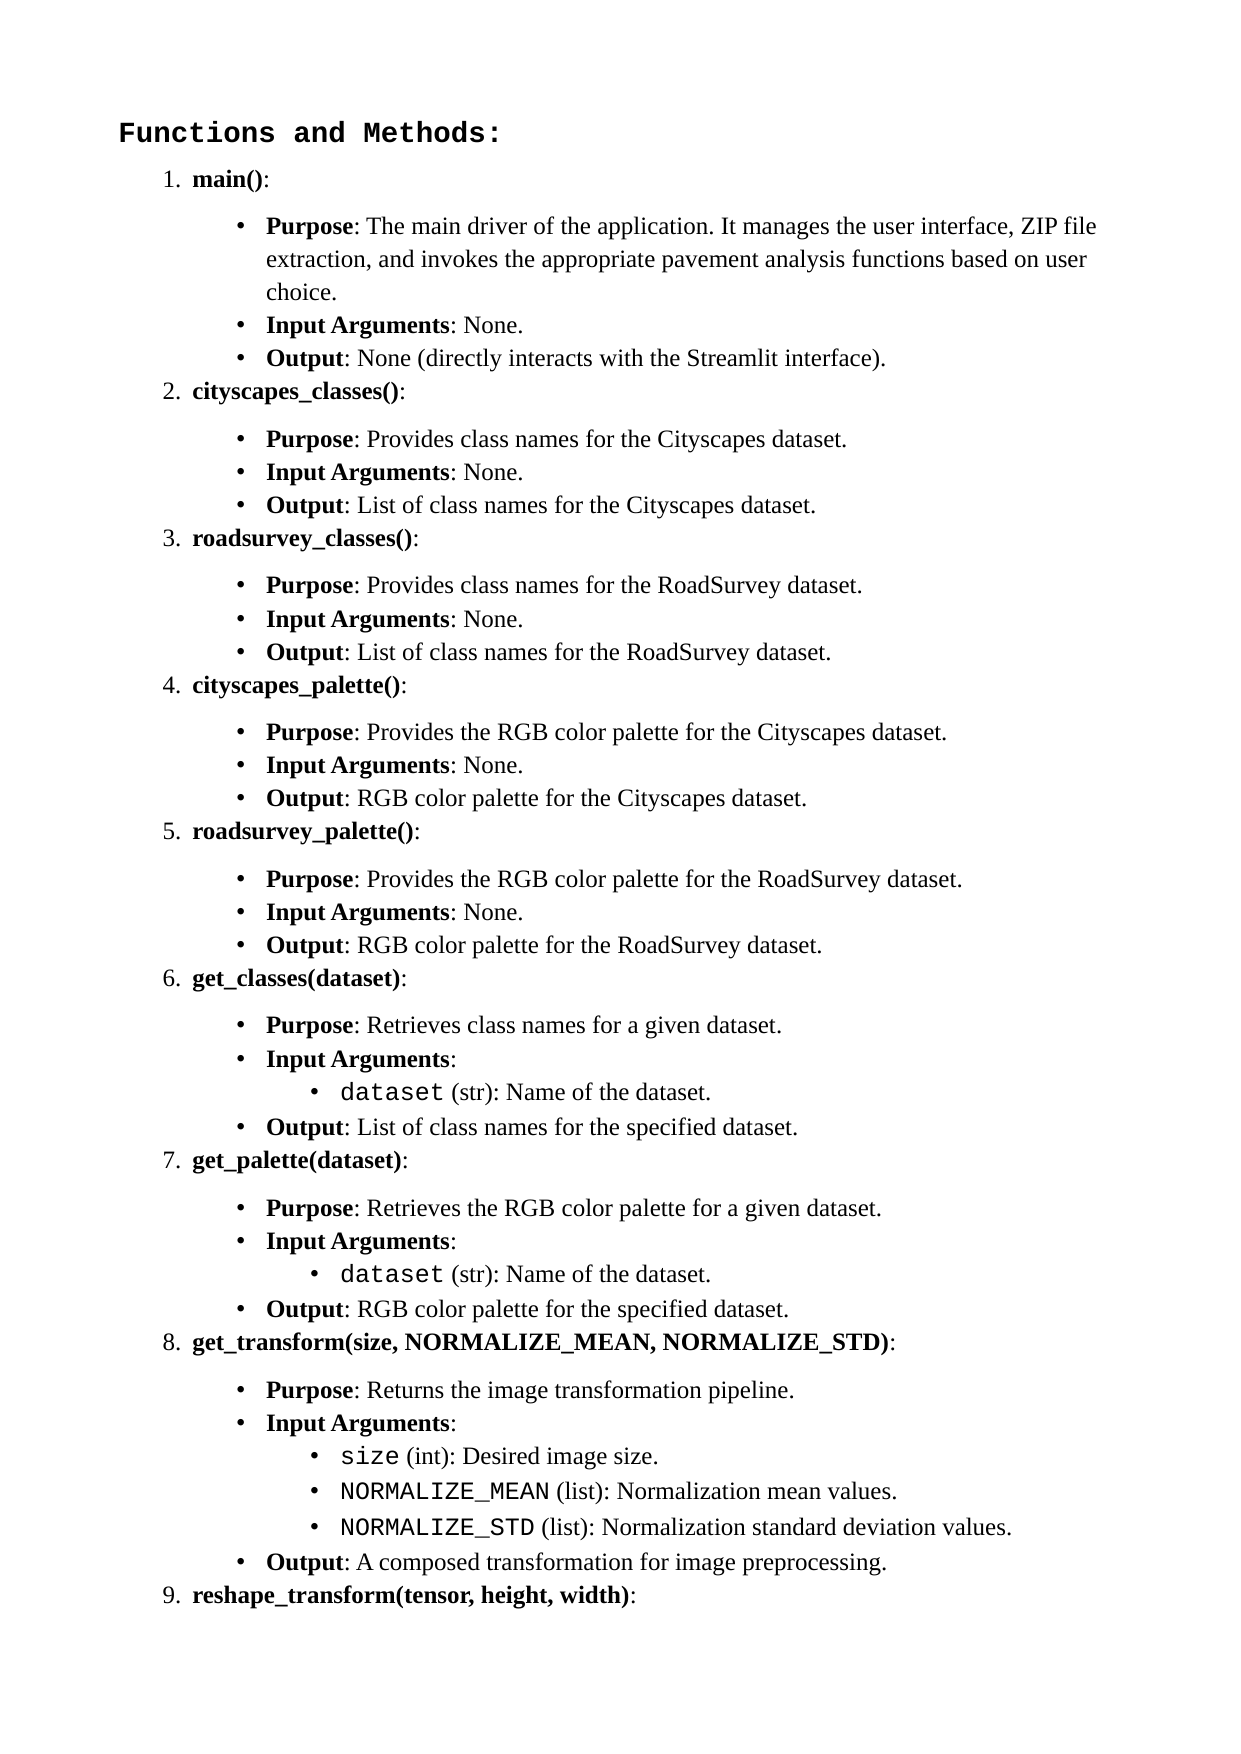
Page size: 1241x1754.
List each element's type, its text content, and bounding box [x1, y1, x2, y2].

list cityscapes_classes(): [162, 376, 1122, 405]
list Input Arguments: None. [236, 310, 1122, 339]
list Purpose: Retrieves the RGB color palette for a given dataset. [236, 1193, 1122, 1221]
list roadsurvey_palette(): [162, 816, 1122, 845]
list roadsurvey_classes(): [162, 523, 1122, 552]
list Input Arguments: [236, 1408, 1122, 1437]
list Input Arguments: [236, 1226, 1122, 1254]
list Output: List of class names for the RoadSurvey dataset. [236, 637, 1122, 665]
list Input Arguments: [236, 1044, 1122, 1072]
list get_transform(size, NORMALIZE_MEAN, NORMALIZE_STD): [162, 1327, 1122, 1356]
list Input Arguments: None. [236, 897, 1122, 926]
list Output: List of class names for the specified dataset. [236, 1112, 1122, 1141]
list cityscapes_palette(): [162, 670, 1122, 698]
subtitle Functions and Methods: [118, 118, 1122, 151]
list Purpose: Provides the RGB color palette for the RoadSurvey dataset. [236, 864, 1122, 893]
list get_classes(dataset): [162, 963, 1122, 992]
list Purpose: Provides the RGB color palette for the Cityscapes dataset. [236, 717, 1122, 746]
list main(): [162, 164, 1122, 192]
list dataset (str): Name of the dataset. [310, 1259, 1122, 1289]
list Purpose: Provides class names for the RoadSurvey dataset. [236, 571, 1122, 599]
list Output: List of class names for the Cityscapes dataset. [236, 490, 1122, 519]
list Output: RGB color palette for the Cityscapes dataset. [236, 783, 1122, 812]
list dataset (str): Name of the dataset. [310, 1077, 1122, 1107]
list Input Arguments: None. [236, 604, 1122, 632]
list Purpose: Retrieves class names for a given dataset. [236, 1011, 1122, 1039]
list Output: RGB color palette for the specified dataset. [236, 1294, 1122, 1323]
list size (int): Desired image size. [310, 1441, 1122, 1472]
list get_palette(dataset): [162, 1145, 1122, 1174]
list Purpose: Provides class names for the Cityscapes dataset. [236, 424, 1122, 453]
list Purpose: Returns the image transformation pipeline. [236, 1375, 1122, 1403]
list Output: RGB color palette for the RoadSurvey dataset. [236, 930, 1122, 959]
list Output: A composed transformation for image preprocessing. [236, 1547, 1122, 1576]
list reshape_transform(tensor, height, width): [162, 1580, 1122, 1609]
list NORMALIZE_MEAN (list): Normalization mean values. [310, 1476, 1122, 1507]
list Purpose: The main driver of the application. It manages the user interface, ZIP file extraction, and invokes the appropriate pavement analysis functions based on user choice. [236, 211, 1122, 306]
list Input Arguments: None. [236, 750, 1122, 779]
list NORMALIZE_STD (list): Normalization standard deviation values. [310, 1512, 1122, 1542]
list Output: None (directly interacts with the Streamlit interface). [236, 343, 1122, 372]
list Input Arguments: None. [236, 457, 1122, 486]
